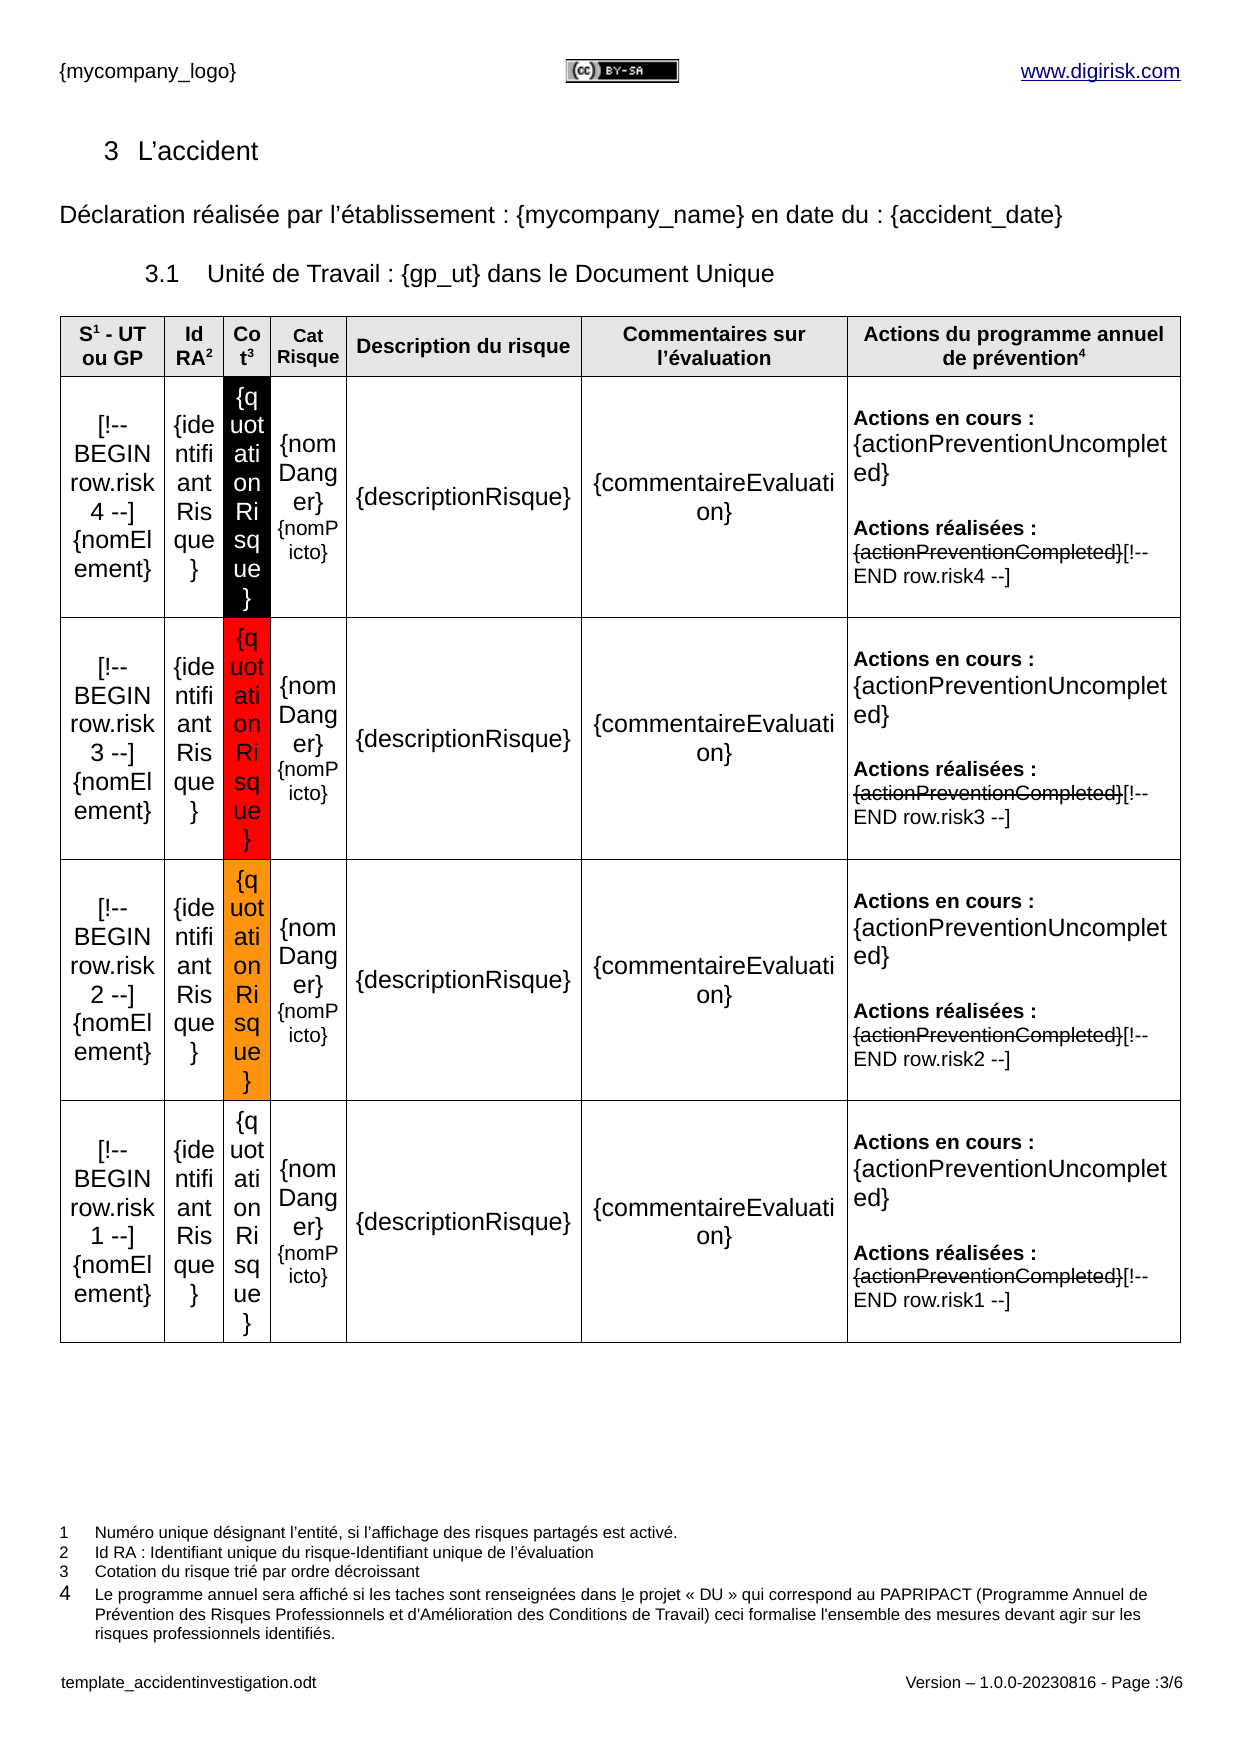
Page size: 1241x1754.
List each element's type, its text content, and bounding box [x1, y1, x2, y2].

table_cell {descriptionRisque} [347, 860, 581, 1100]
table_cell {nomDanger} {nomPicto} [271, 860, 346, 1100]
table_cell Actions en cours : {actionPreventionUncompleted} Actions réalisées : {actionPreventionCompleted}[!-- END row.risk1 --] [848, 1101, 1180, 1342]
text Déclaration réalisée par l’établissement : {mycompany_name} en date du : {accident_date} [59, 201, 1181, 229]
table_cell {quotationRisque} [224, 860, 270, 1100]
table_cell {nomDanger} {nomPicto} [271, 377, 346, 617]
table_cell [!-- BEGIN row.risk4 --]{nomElement} [61, 377, 164, 617]
table_cell Actions en cours : {actionPreventionUncompleted} Actions réalisées : {actionPreventionCompleted}[!-- END row.risk3 --] [848, 618, 1180, 859]
table_header Description du risque [347, 317, 581, 376]
table_cell {identifiantRisque} [165, 377, 223, 617]
table_header Cat Risque [271, 317, 346, 376]
table_cell {commentaireEvaluation} [582, 377, 847, 617]
table_cell {quotationRisque} [224, 377, 270, 617]
table_cell {commentaireEvaluation} [582, 618, 847, 859]
table_cell [!-- BEGIN row.risk1 --]{nomElement} [61, 1101, 164, 1342]
table_header Commentaires sur l’évaluation [582, 317, 847, 376]
table_cell {commentaireEvaluation} [582, 860, 847, 1100]
table_cell {identifiantRisque} [165, 1101, 223, 1342]
table_cell {nomDanger} {nomPicto} [271, 1101, 346, 1342]
table_cell {descriptionRisque} [347, 618, 581, 859]
subtitle Unité de Travail : {gp_ut} dans le Document Unique [138, 259, 1181, 287]
table_header Actions du programme annuel de prévention [848, 317, 1180, 376]
table_header S - UT ou GP [61, 317, 164, 376]
table_header Cot [224, 317, 270, 376]
table_cell Actions en cours : {actionPreventionUncompleted} Actions réalisées : {actionPreventionCompleted}[!-- END row.risk4 --] [848, 377, 1180, 617]
table_cell {quotationRisque} [224, 618, 270, 859]
table_cell [!-- BEGIN row.risk2 --]{nomElement} [61, 860, 164, 1100]
table_cell {identifiantRisque} [165, 860, 223, 1100]
table_cell {identifiantRisque} [165, 618, 223, 859]
table_cell {descriptionRisque} [347, 1101, 581, 1342]
table_cell [!-- BEGIN row.risk3 --]{nomElement} [61, 618, 164, 859]
picture [565, 59, 680, 83]
subtitle L’accident [96, 134, 1181, 166]
table_cell {quotationRisque} [224, 1101, 270, 1342]
table_cell {nomDanger} {nomPicto} [271, 618, 346, 859]
table_cell {commentaireEvaluation} [582, 1101, 847, 1342]
table_header Id RA [165, 317, 223, 376]
table_cell Actions en cours : {actionPreventionUncompleted} Actions réalisées : {actionPreventionCompleted}[!-- END row.risk2 --] [848, 860, 1180, 1100]
table_cell {descriptionRisque} [347, 377, 581, 617]
